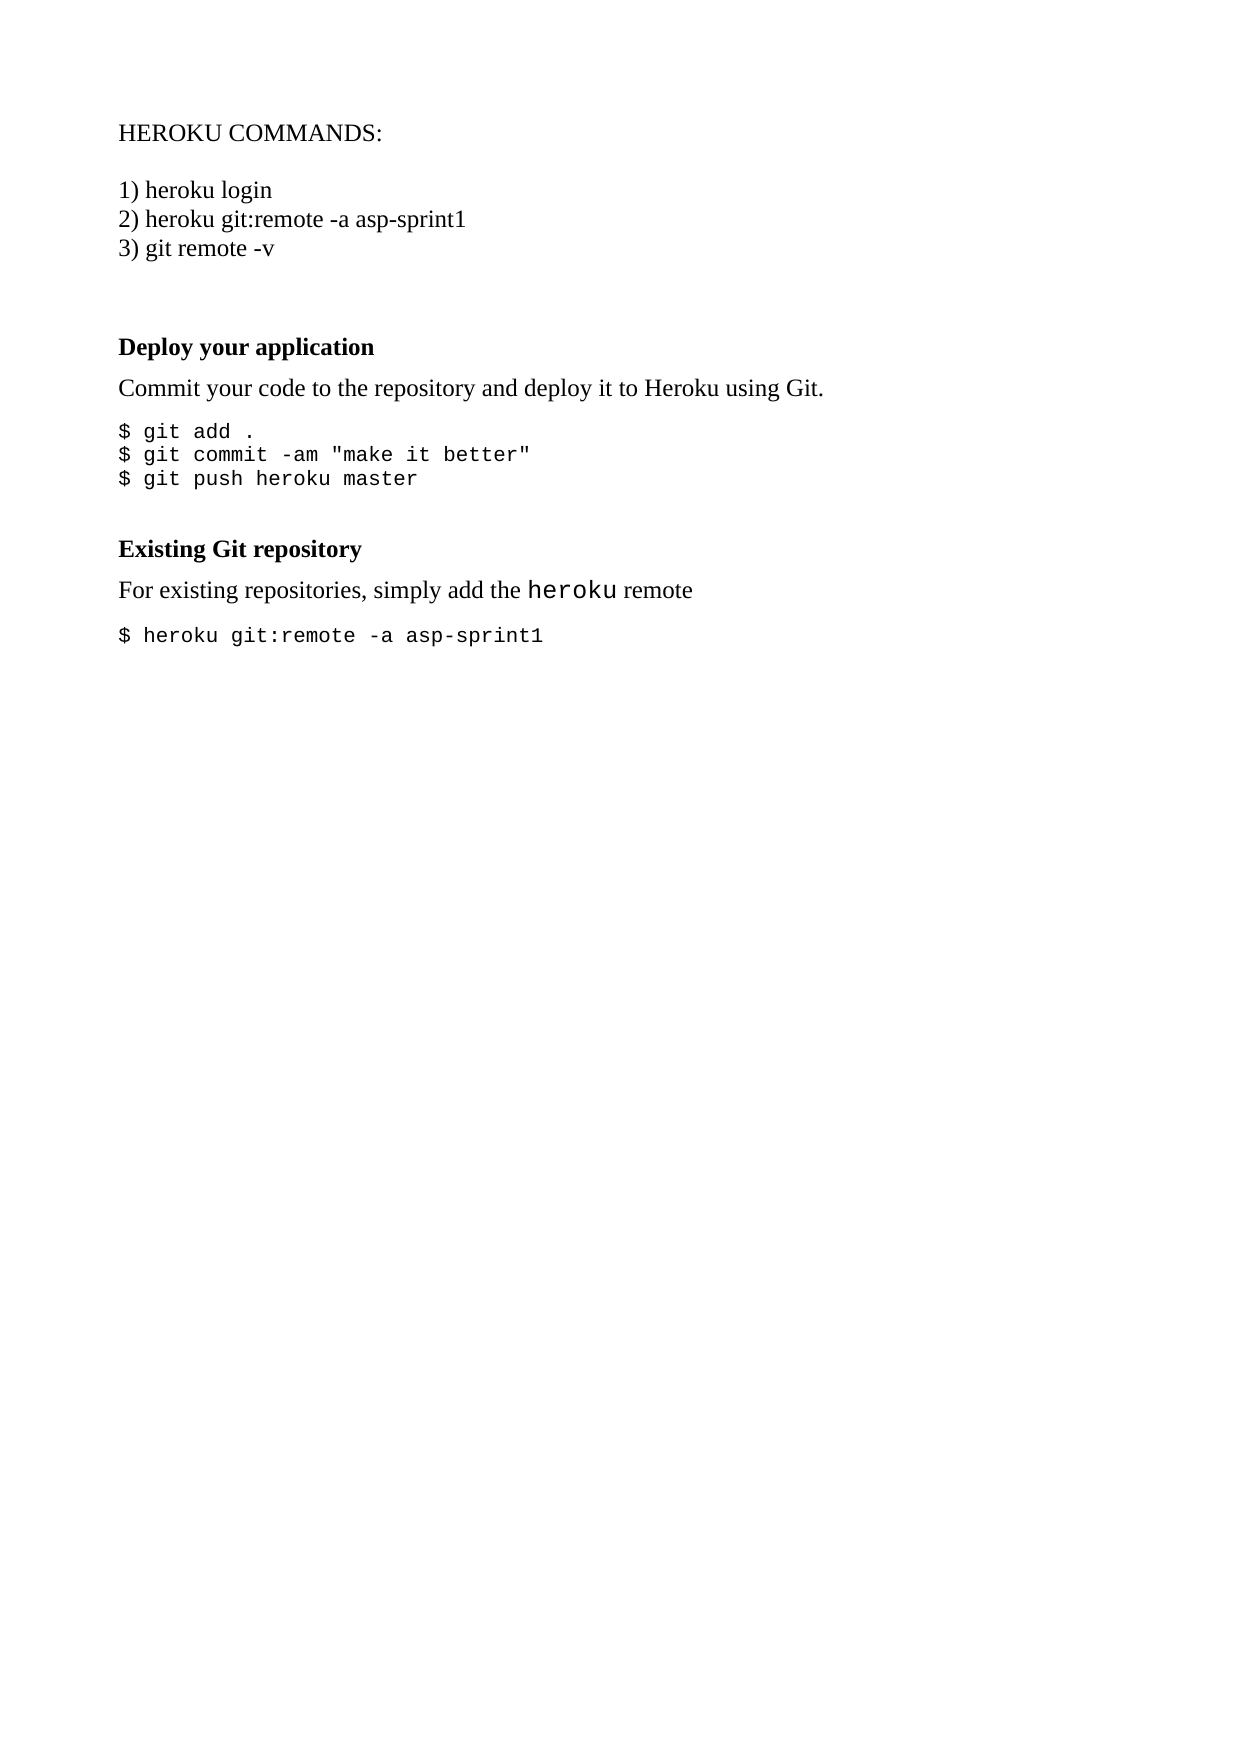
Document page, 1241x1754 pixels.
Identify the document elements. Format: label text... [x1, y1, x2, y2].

text $ git add . [118, 421, 1122, 444]
text 3) git remote -v [118, 233, 1122, 262]
text 2) heroku git:remote -a asp-sprint1 [118, 204, 1122, 233]
text $ git commit -am "make it better" [118, 444, 1122, 468]
text For existing repositories, simply add the heroku remote [118, 575, 1122, 606]
text Commit your code to the repository and deploy it to Heroku using Git. [118, 373, 1122, 402]
subtitle Deploy your application [118, 332, 1122, 361]
text $ git push heroku master [118, 468, 1122, 492]
text $ heroku git:remote -a asp-sprint1 [118, 625, 1122, 648]
text HEROKU COMMANDS: [118, 118, 1122, 147]
text 1) heroku login [118, 176, 1122, 204]
subtitle Existing Git repository [118, 534, 1122, 562]
